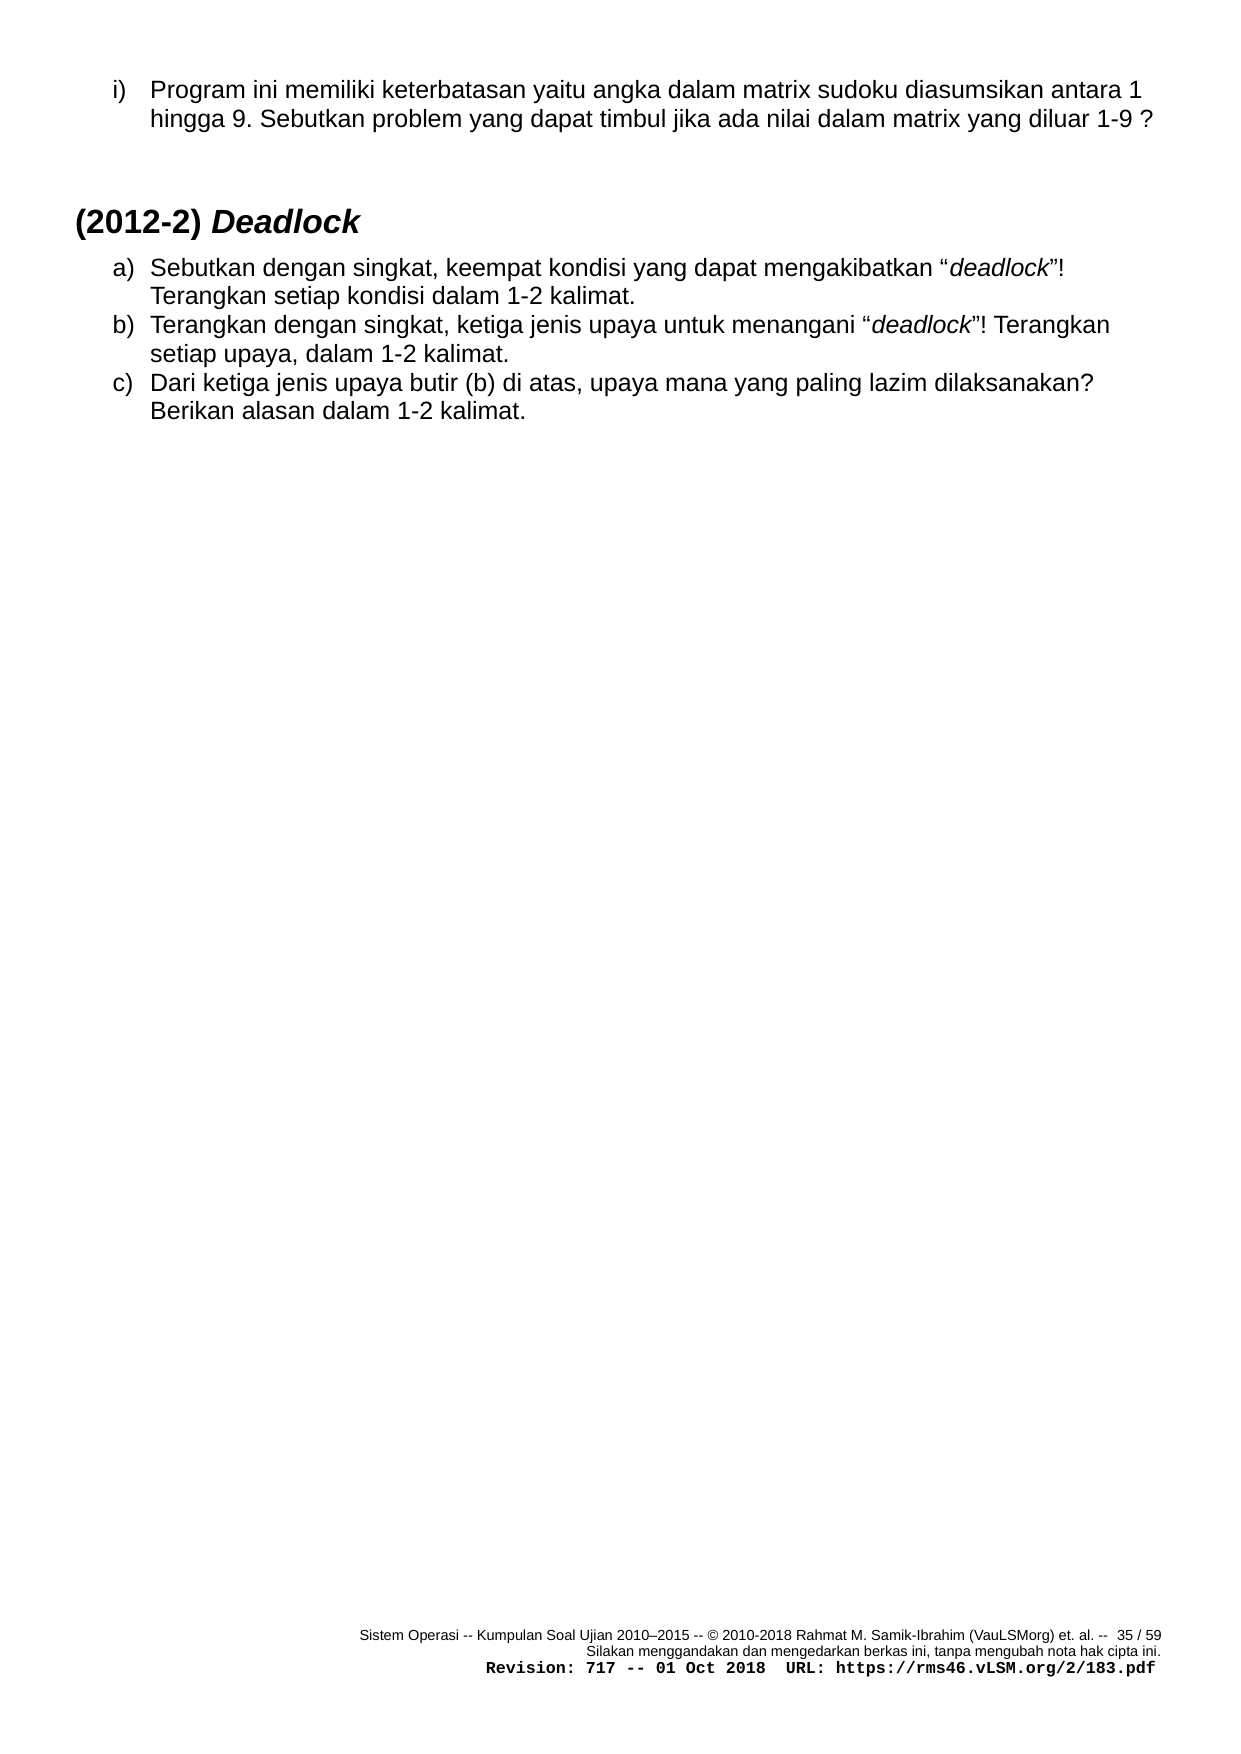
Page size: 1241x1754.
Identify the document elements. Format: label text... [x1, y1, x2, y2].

list Program ini memiliki keterbatasan yaitu angka dalam matrix sudoku diasumsikan antara 1 hingga 9. Sebutkan problem yang dapat timbul jika ada nilai dalam matrix yang diluar 1-9 ? [112, 75, 1166, 132]
subtitle (2012-2) Deadlock [75, 202, 1166, 241]
list Sebutkan dengan singkat, keempat kondisi yang dapat mengakibatkan “deadlock”! Terangkan setiap kondisi dalam 1-2 kalimat. [112, 253, 1166, 310]
list Dari ketiga jenis upaya butir (b) di atas, upaya mana yang paling lazim dilaksanakan? Berikan alasan dalam 1-2 kalimat. [112, 368, 1166, 425]
list Terangkan dengan singkat, ketiga jenis upaya untuk menangani “deadlock”! Terangkan setiap upaya, dalam 1-2 kalimat. [112, 310, 1166, 368]
